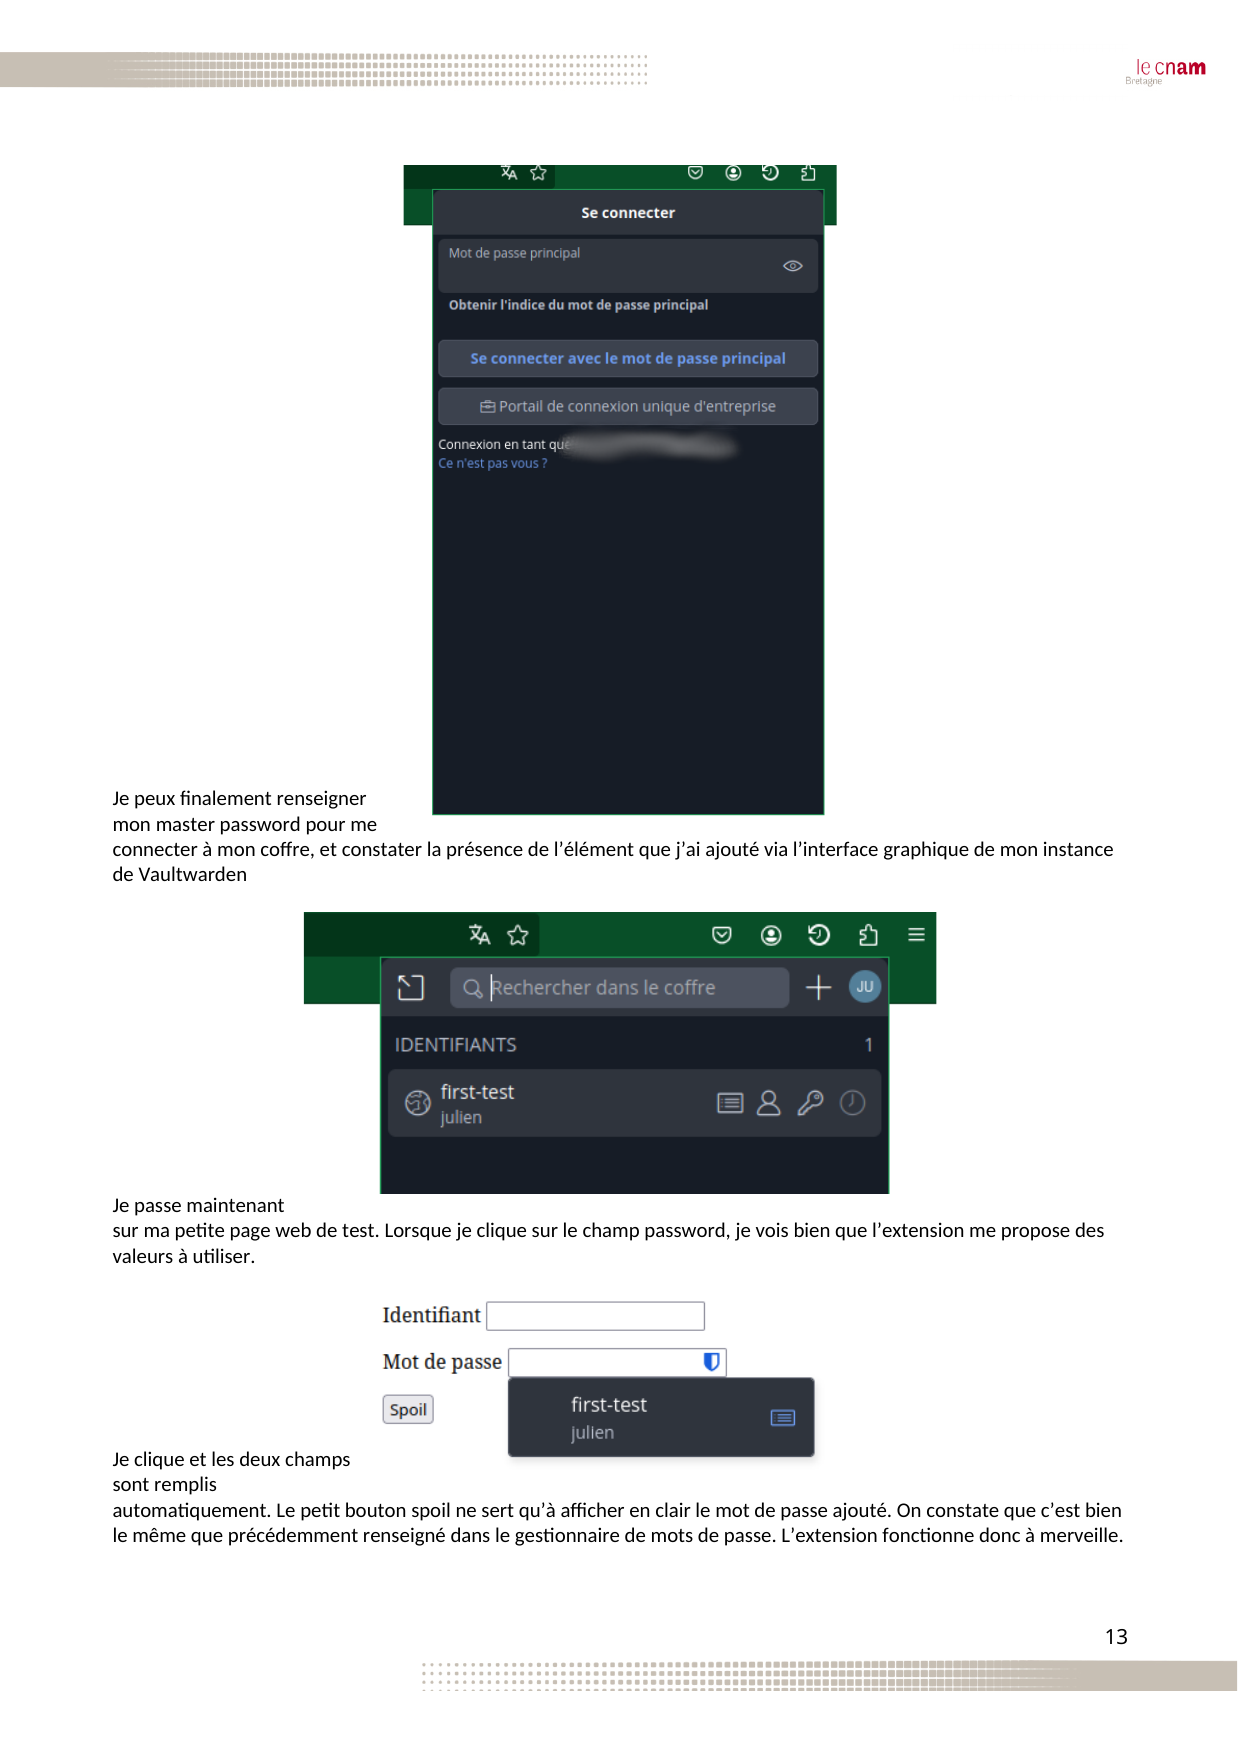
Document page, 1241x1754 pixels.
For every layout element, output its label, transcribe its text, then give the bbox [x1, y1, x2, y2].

text Je passe maintenant sur ma petite page web de test. Lorsque je clique sur le champ password, je vois bien que l’extension me propose des valeurs à utiliser. [112, 1192, 1128, 1268]
text Je clique et les deux champs sont remplis automatiquement. Le petit bouton spoil ne sert qu’à afficher en clair le mot de passe ajouté. On constate que c’est bien le même que précédemment renseigné dans le gestionnaire de mots de passe. L’extension fonctionne donc à merveille. [112, 1446, 1128, 1548]
picture [0, 44, 1211, 101]
picture [422, 1660, 1240, 1691]
picture [403, 165, 837, 835]
text Je peux finalement renseigner mon master password pour me connecter à mon coffre, et constater la présence de l’élément que j’ai ajouté via l’interface graphique de mon instance de Vaultwarden [112, 785, 1128, 887]
picture [303, 912, 937, 1194]
picture [373, 1293, 867, 1478]
